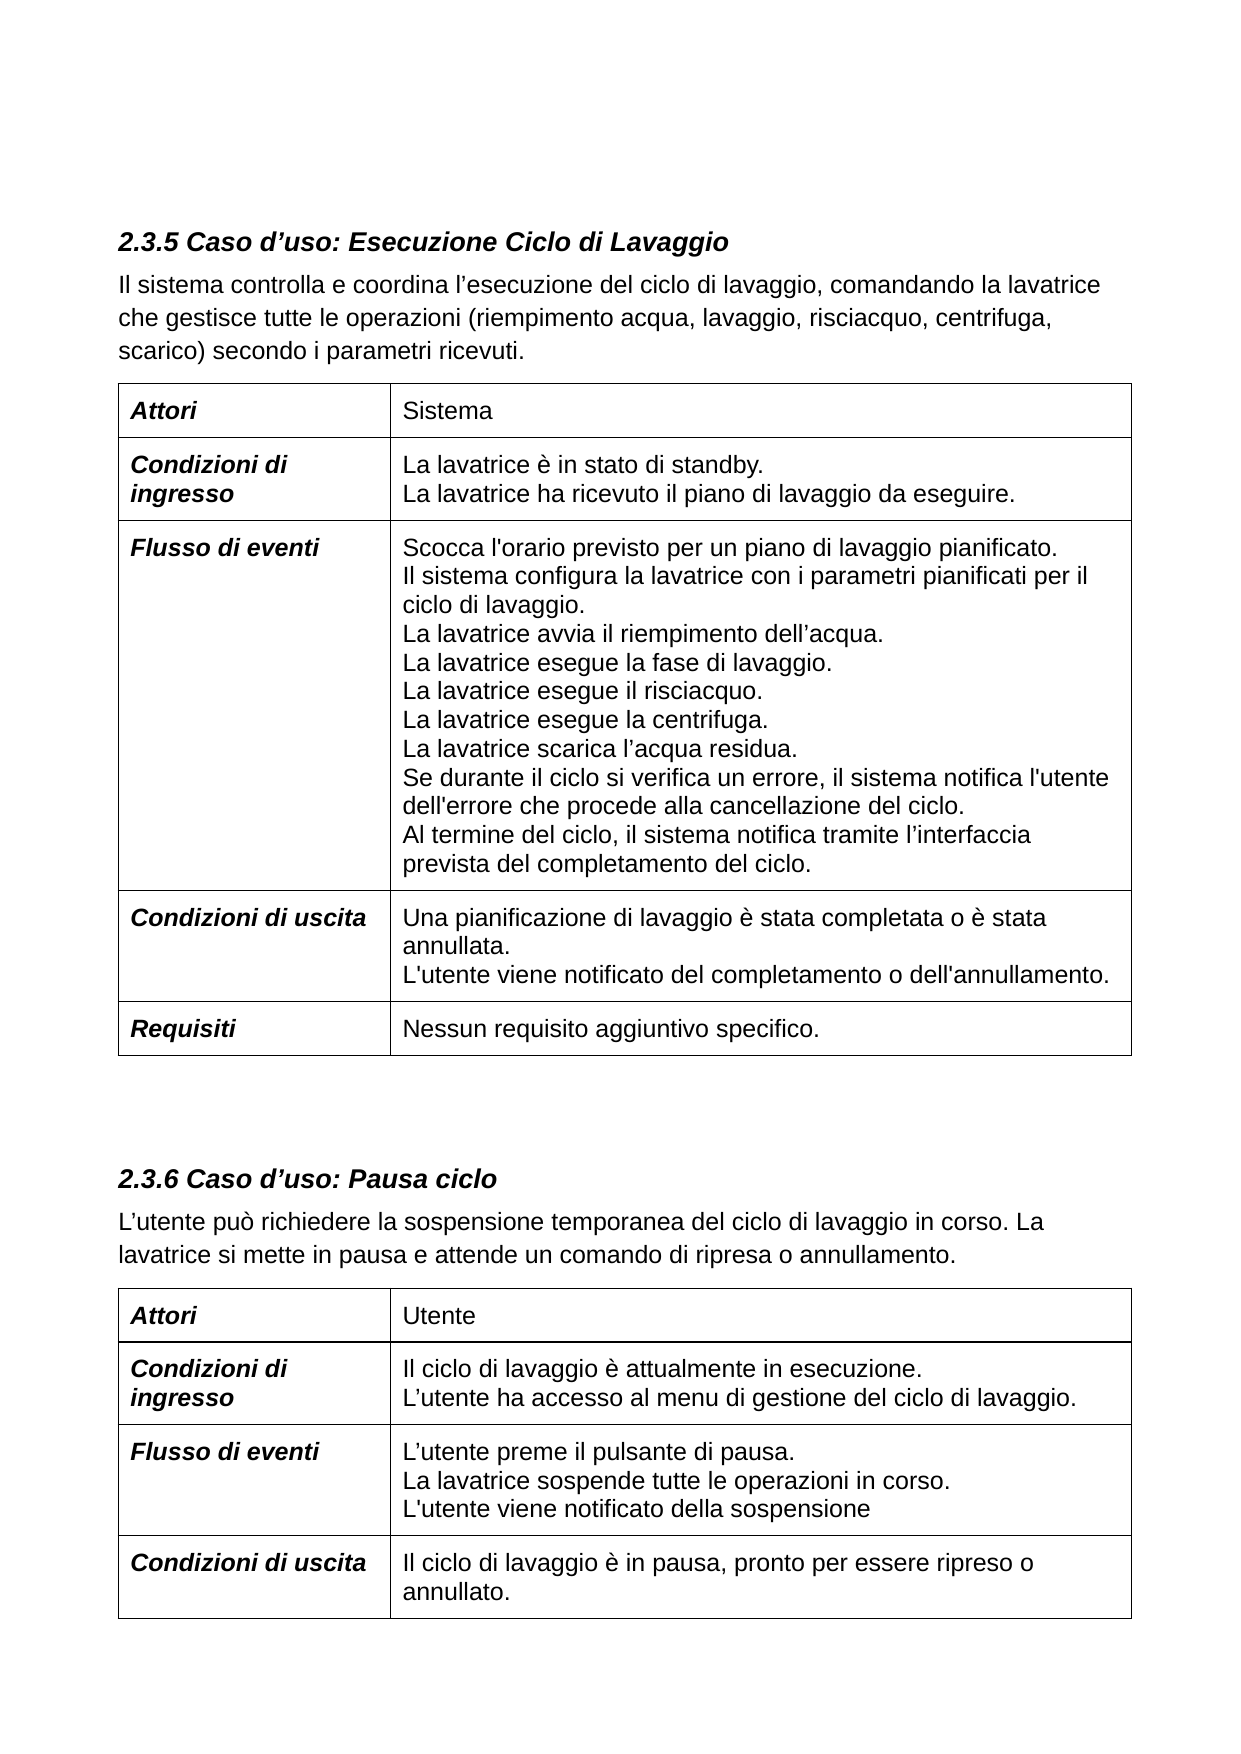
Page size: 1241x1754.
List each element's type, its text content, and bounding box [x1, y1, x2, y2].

subtitle 2.3.6 Caso d’uso: Pausa ciclo [118, 1163, 1122, 1194]
table_cell Scocca l'orario previsto per un piano di lavaggio pianificato. Il sistema configura la lavatrice con i parametri pianificati per il ciclo di lavaggio. La lavatrice avvia il riempimento dell’acqua. La lavatrice esegue la fase di lavaggio. La lavatrice esegue il risciacquo. La lavatrice esegue la centrifuga. La lavatrice scarica l’acqua residua. Se durante il ciclo si verifica un errore, il sistema notifica l'utente dell'errore che procede alla cancellazione del ciclo. Al termine del ciclo, il sistema notifica tramite l’interfaccia prevista del completamento del ciclo. [391, 521, 1131, 889]
table_cell Il ciclo di lavaggio è in pausa, pronto per essere ripreso o annullato. [391, 1536, 1131, 1618]
table_cell Condizioni di uscita [119, 891, 390, 1001]
table_cell La lavatrice è in stato di standby. La lavatrice ha ricevuto il piano di lavaggio da eseguire. [391, 438, 1131, 519]
table_cell Flusso di eventi [119, 1425, 390, 1535]
table_header Utente [391, 1289, 1131, 1341]
table_cell Condizioni di ingresso [119, 438, 390, 519]
table_cell Condizioni di ingresso [119, 1343, 390, 1424]
table_cell Il ciclo di lavaggio è attualmente in esecuzione. L’utente ha accesso al menu di gestione del ciclo di lavaggio. [391, 1343, 1131, 1424]
table_header Sistema [391, 384, 1131, 437]
text L’utente può richiedere la sospensione temporanea del ciclo di lavaggio in corso. La lavatrice si mette in pausa e attende un comando di ripresa o annullamento. [118, 1207, 1122, 1269]
table_cell Nessun requisito aggiuntivo specifico. [391, 1002, 1131, 1054]
text Il sistema controlla e coordina l’esecuzione del ciclo di lavaggio, comandando la lavatrice che gestisce tutte le operazioni (riempimento acqua, lavaggio, risciacquo, centrifuga, scarico) secondo i parametri ricevuti. [118, 269, 1122, 364]
table_header Attori [119, 384, 390, 437]
table_cell Una pianificazione di lavaggio è stata completata o è stata annullata. L'utente viene notificato del completamento o dell'annullamento. [391, 891, 1131, 1001]
table_cell Flusso di eventi [119, 521, 390, 889]
table_cell Condizioni di uscita [119, 1536, 390, 1618]
table_header Attori [119, 1289, 390, 1341]
table_cell L’utente preme il pulsante di pausa. La lavatrice sospende tutte le operazioni in corso. L'utente viene notificato della sospensione [391, 1425, 1131, 1535]
table_cell Requisiti [119, 1002, 390, 1054]
subtitle 2.3.5 Caso d’uso: Esecuzione Ciclo di Lavaggio [118, 226, 1122, 257]
